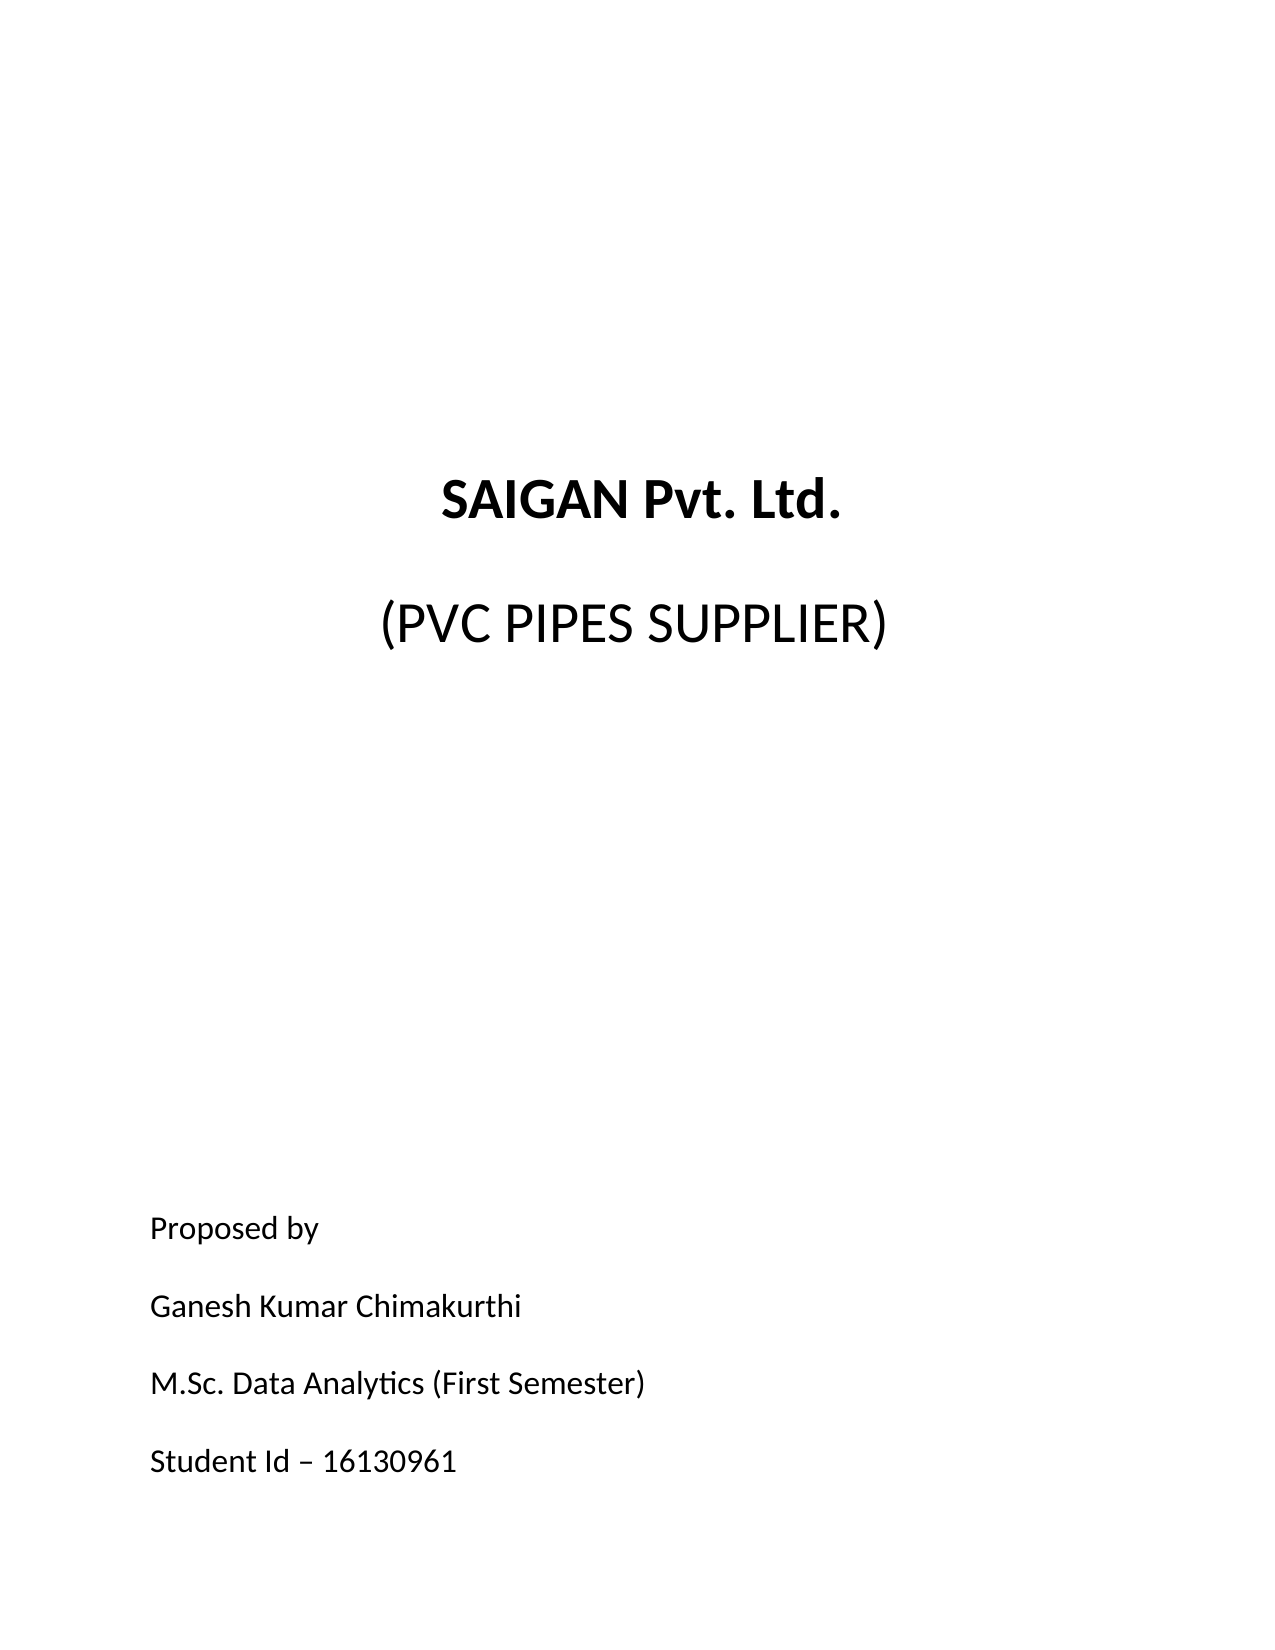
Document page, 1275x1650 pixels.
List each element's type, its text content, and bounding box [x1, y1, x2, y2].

text SAIGAN Pvt. Ltd. [300, 462, 1125, 533]
text (PVC PIPES SUPPLIER) [300, 586, 1125, 657]
text M.Sc. Data Analytics (First Semester) [150, 1362, 1125, 1403]
text Proposed by [150, 1207, 1125, 1248]
text Student Id – 16130961 [150, 1440, 1125, 1481]
text Ganesh Kumar Chimakurthi [150, 1285, 1125, 1325]
